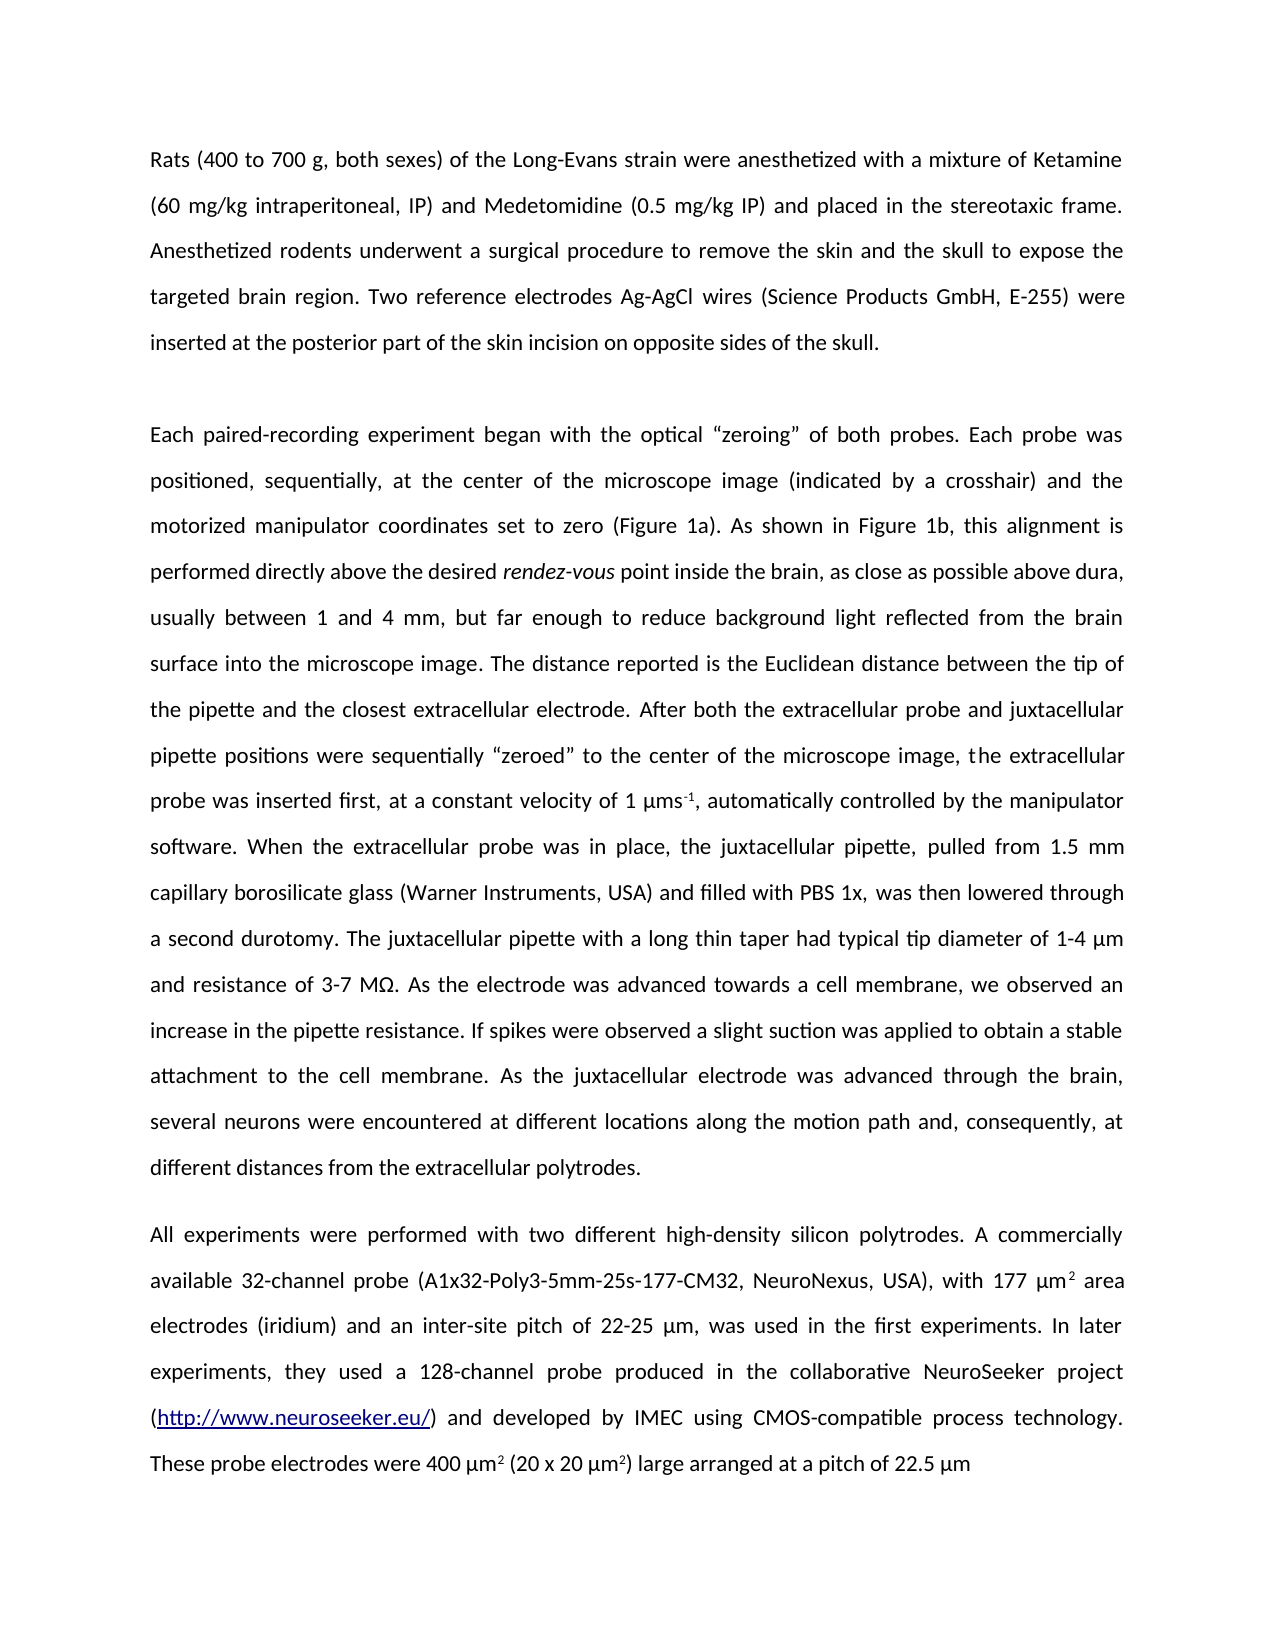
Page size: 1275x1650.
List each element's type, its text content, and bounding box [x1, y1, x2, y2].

text Rats (400 to 700 g, both sexes) of the Long-Evans strain were anesthetized with a mixture of Ketamine (60 mg/kg intraperitoneal, IP) and Medetomidine (0.5 mg/kg IP) and placed in the stereotaxic frame. Anesthetized rodents underwent a surgical procedure to remove the skin and the skull to expose the targeted brain region. Two reference electrodes Ag-AgCl wires (Science Products GmbH, E-255) were inserted at the posterior part of the skin incision on opposite sides of the skull. [150, 150, 1125, 356]
text Each paired-recording experiment began with the optical “zeroing” of both probes. Each probe was positioned, sequentially, at the center of the microscope image (indicated by a crosshair) and the motorized manipulator coordinates set to zero (Figure 1a). As shown in Figure 1b, this alignment is performed directly above the desired rendez-vous point inside the brain, as close as possible above dura, usually between 1 and 4 mm, but far enough to reduce background light reflected from the brain surface into the microscope image. The distance reported is the Euclidean distance between the tip of the pipette and the closest extracellular electrode. After both the extracellular probe and juxtacellular pipette positions were sequentially “zeroed” to the center of the microscope image, the extracellular probe was inserted first, at a constant velocity of 1 µms-1, automatically controlled by the manipulator software. When the extracellular probe was in place, the juxtacellular pipette, pulled from 1.5 mm capillary borosilicate glass (Warner Instruments, USA) and filled with PBS 1x, was then lowered through a second durotomy. The juxtacellular pipette with a long thin taper had typical tip diameter of 1-4 µm and resistance of 3-7 MΩ. As the electrode was advanced towards a cell membrane, we observed an increase in the pipette resistance. If spikes were observed a slight suction was applied to obtain a stable attachment to the cell membrane. As the juxtacellular electrode was advanced through the brain, several neurons were encountered at different locations along the motion path and, consequently, at different distances from the extracellular polytrodes. [150, 425, 1125, 1181]
text All experiments were performed with two different high-density silicon polytrodes. A commercially available 32-channel probe (A1x32-Poly3-5mm-25s-177-CM32, NeuroNexus, USA), with 177 µm2 area electrodes (iridium) and an inter-site pitch of 22-25 µm, was used in the first experiments. In later experiments, they used a 128-channel probe produced in the collaborative NeuroSeeker project (http://www.neuroseeker.eu/) and developed by IMEC using CMOS-compatible process technology. These probe electrodes were 400 µm2 (20 x 20 µm2) large arranged at a pitch of 22.5 µm [150, 1225, 1125, 1477]
